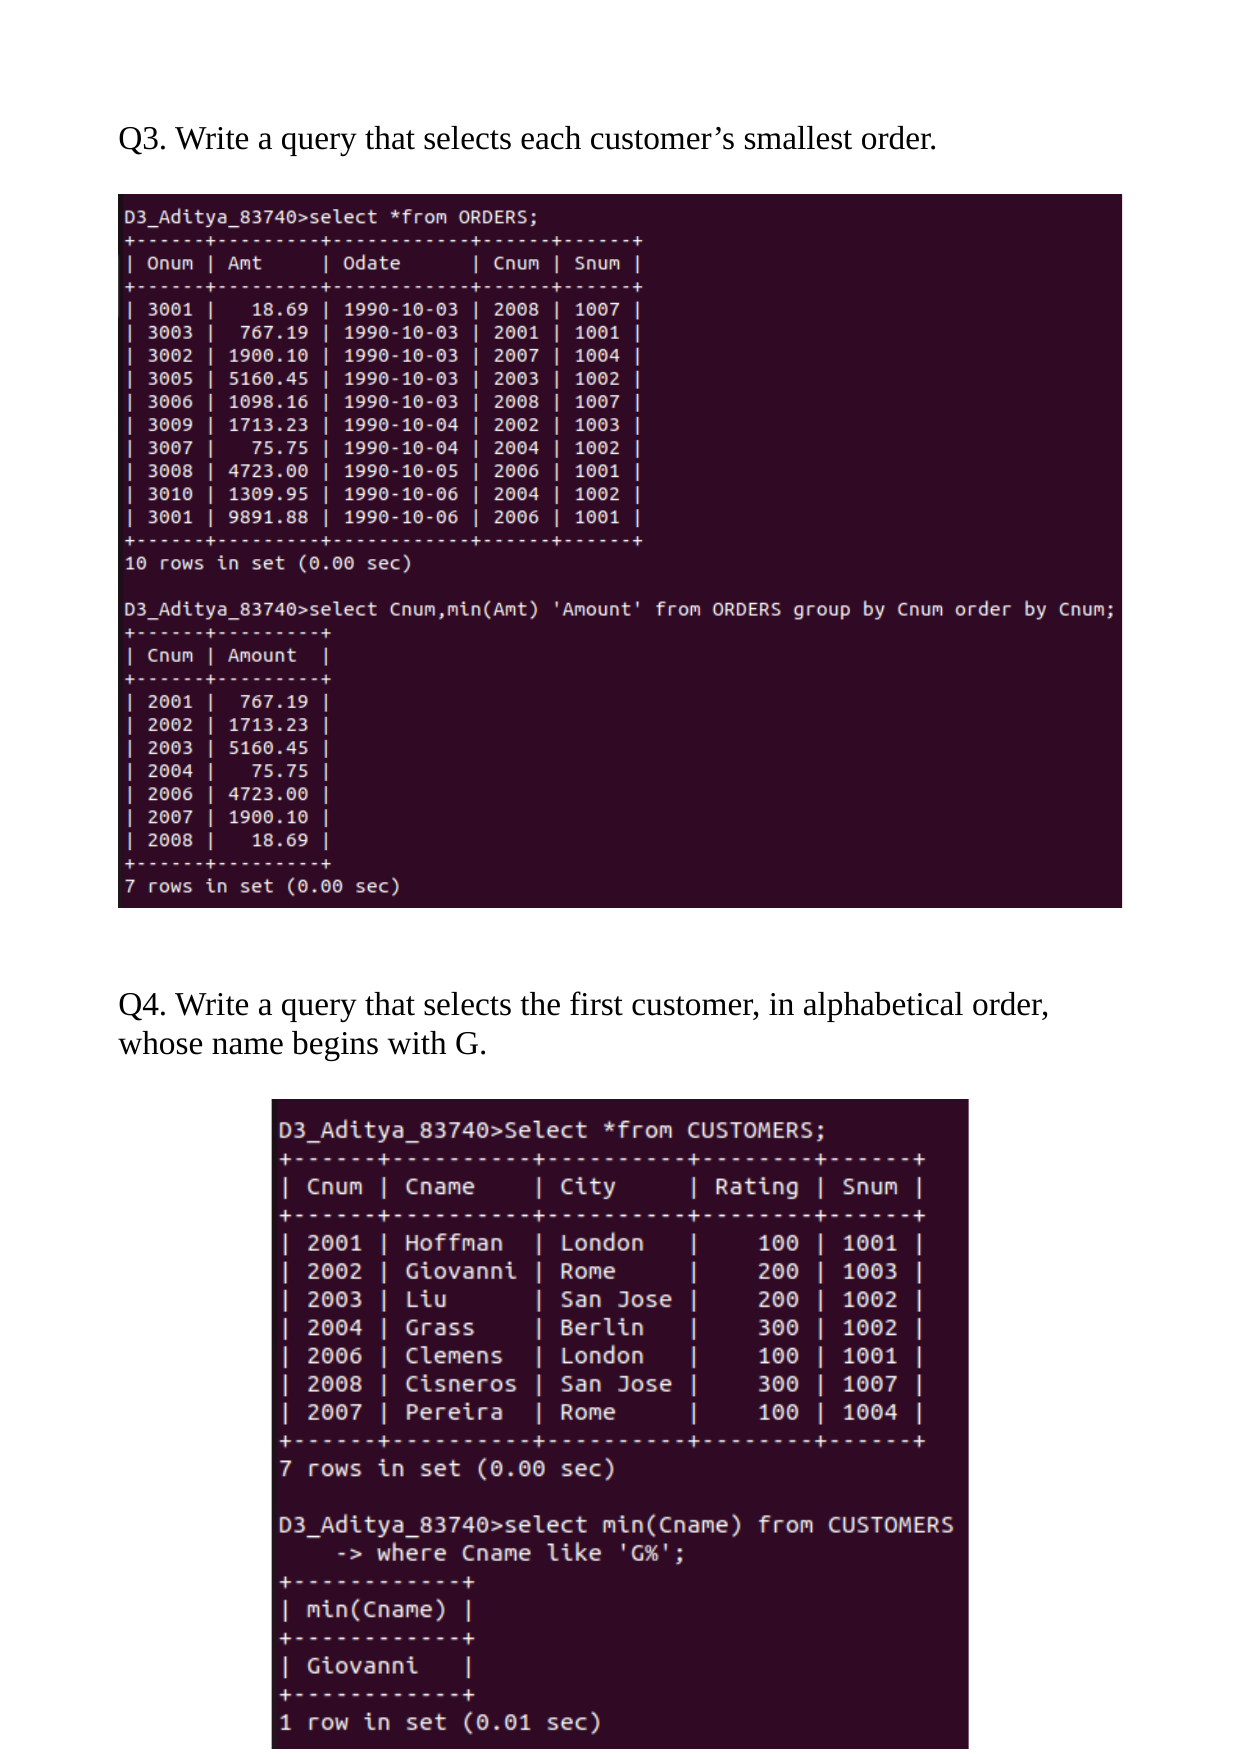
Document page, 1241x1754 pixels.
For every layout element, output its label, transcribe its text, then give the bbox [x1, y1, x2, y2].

text whose name begins with G. [118, 1023, 1122, 1061]
picture [118, 194, 1123, 908]
text Q4. Write a query that selects the first customer, in alphabetical order, [118, 985, 1122, 1023]
picture [271, 1099, 969, 1749]
text Q3. Write a query that selects each customer’s smallest order. [118, 118, 1122, 156]
